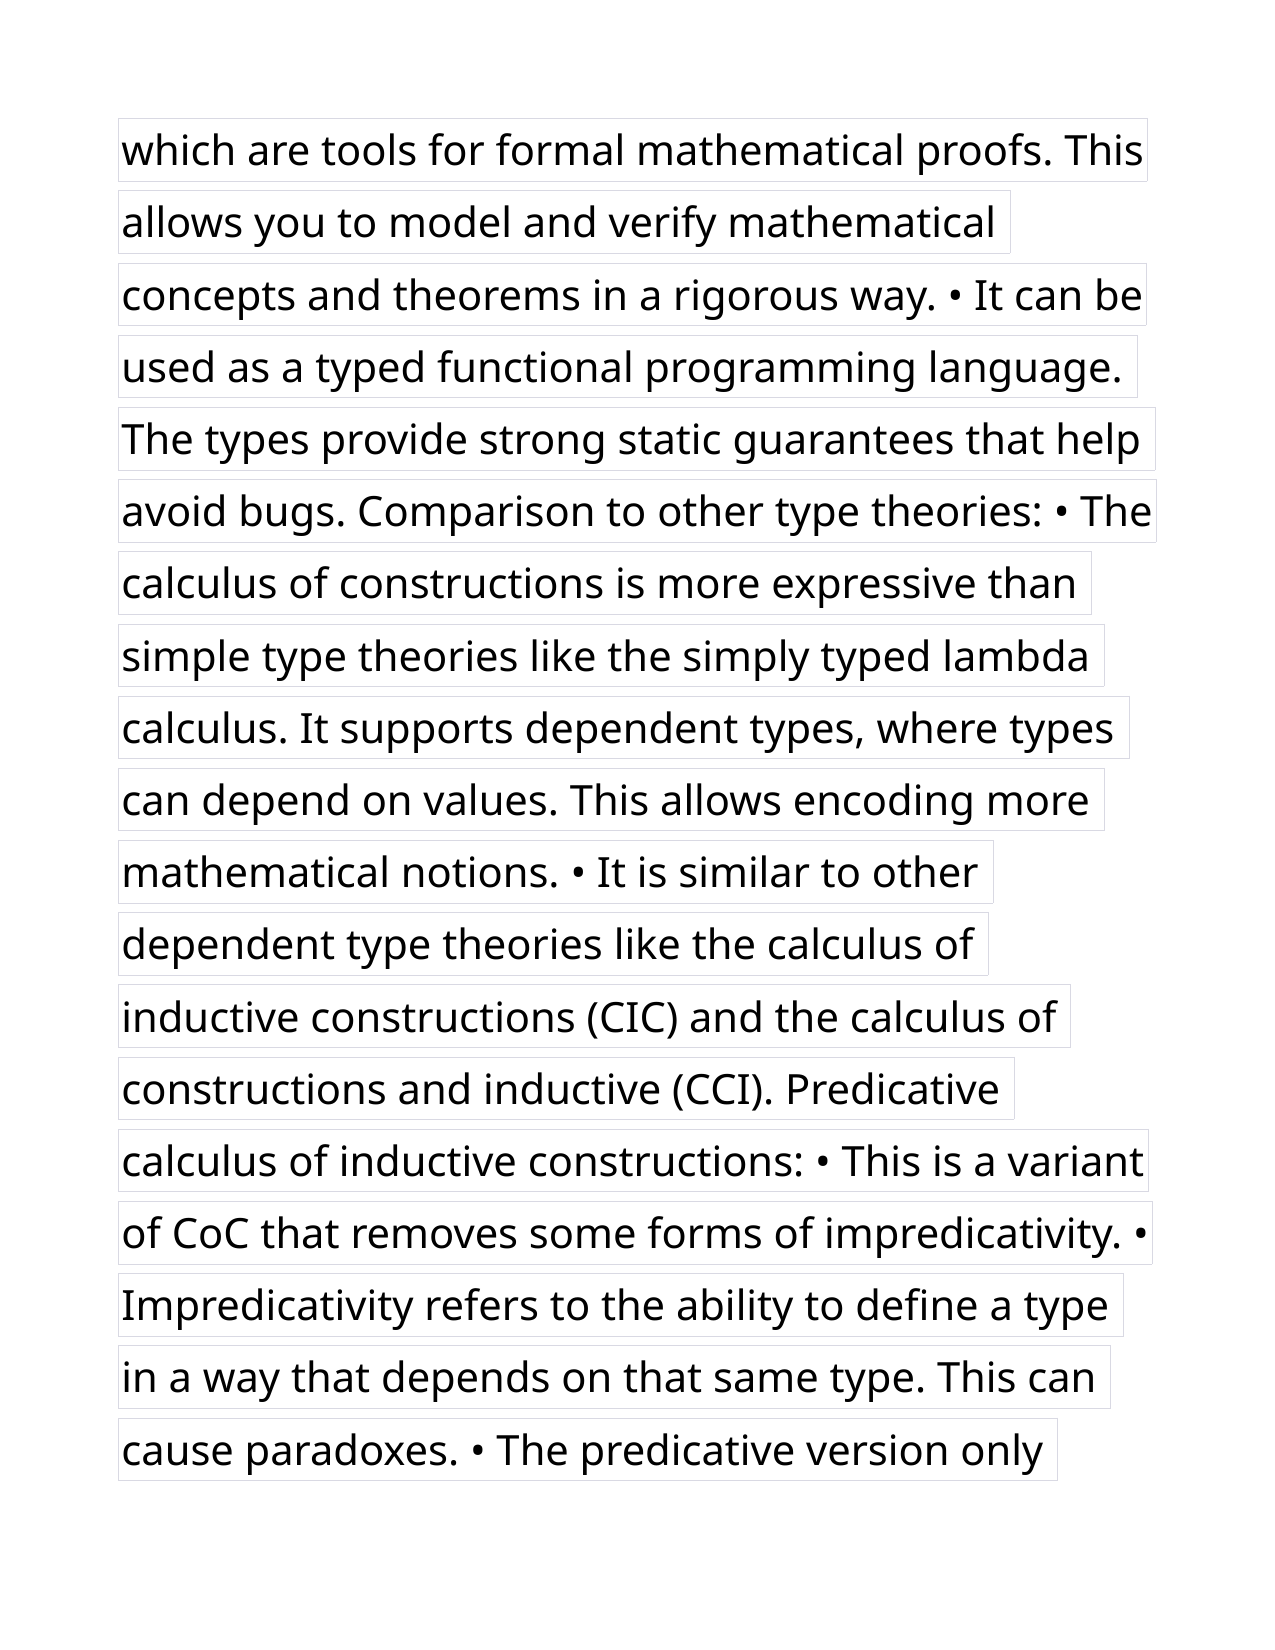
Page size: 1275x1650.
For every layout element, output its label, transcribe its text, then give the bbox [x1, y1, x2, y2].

text avoid bugs. Comparison to other type theories: • The [119, 480, 1156, 542]
text calculus of constructions is more expressive than simple type theories like the simply typed lambda calculus. It supports dependent types, where types can depend on values. This allows encoding more mathematical notions. • It is similar to other dependent type theories like the calculus of inductive constructions (CIC) and the calculus of constructions and inductive (CCI). Predicative calculus of inductive constructions: • This is a variant of CoC that removes some forms of impredicativity. • Impredicativity refers to the ability to define a type in a way that depends on that same type. This can cause paradoxes. • The predicative version only [118, 543, 1157, 1480]
text which are tools for formal mathematical proofs. This allows you to model and verify mathematical concepts and theorems in a rigorous way. • It can be used as a typed functional programming language. The types provide strong static guarantees that help [118, 118, 1157, 479]
